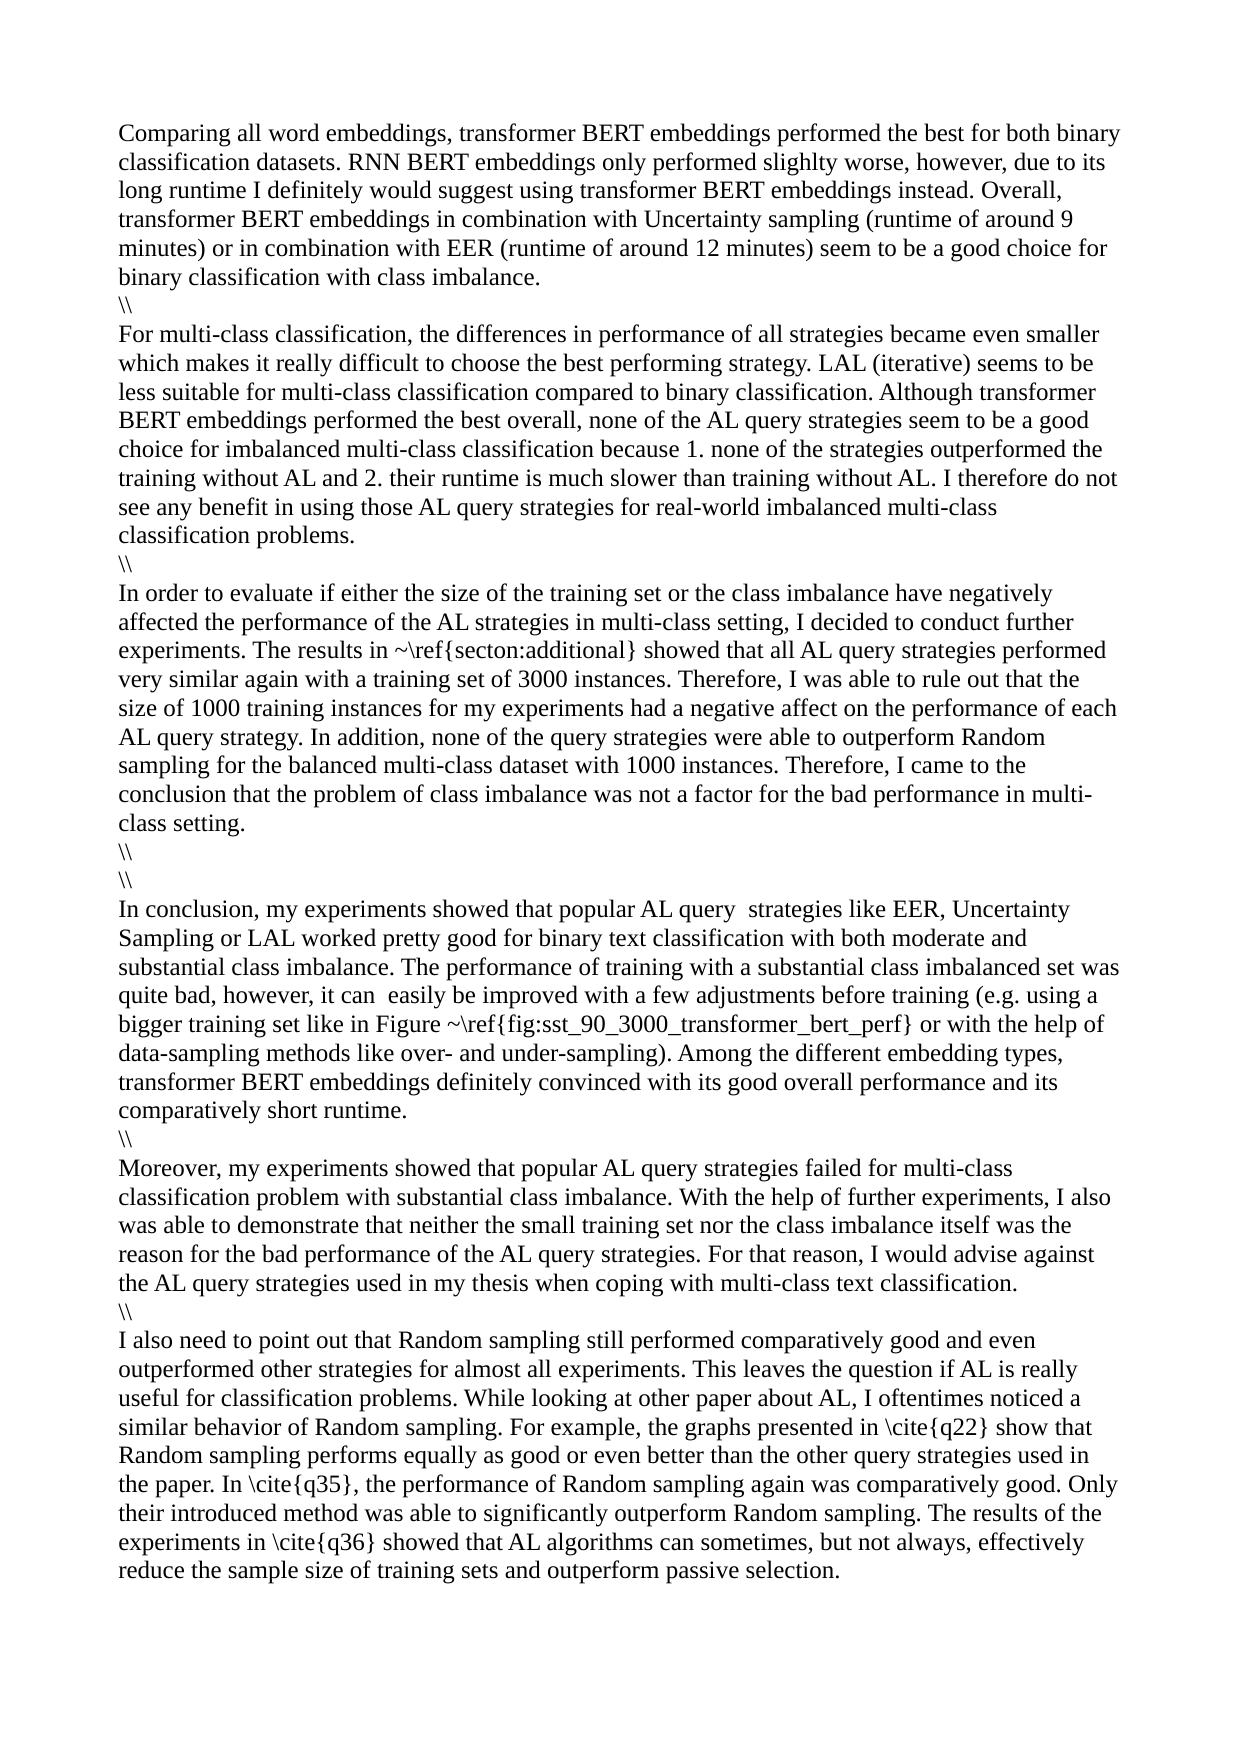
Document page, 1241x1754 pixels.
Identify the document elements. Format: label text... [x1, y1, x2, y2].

text For multi-class classification, the differences in performance of all strategies became even smaller which makes it really difficult to choose the best performing strategy. LAL (iterative) seems to be less suitable for multi-class classification compared to binary classification. Although transformer BERT embeddings performed the best overall, none of the AL query strategies seem to be a good choice for imbalanced multi-class classification because 1. none of the strategies outperformed the training without AL and 2. their runtime is much slower than training without AL. I therefore do not see any benefit in using those AL query strategies for real-world imbalanced multi-class classification problems. [118, 319, 1122, 549]
text I also need to point out that Random sampling still performed comparatively good and even outperformed other strategies for almost all experiments. This leaves the question if AL is really useful for classification problems. While looking at other paper about AL, I oftentimes noticed a similar behavior of Random sampling. For example, the graphs presented in \cite{q22} show that Random sampling performs equally as good or even better than the other query strategies used in the paper. In \cite{q35}, the performance of Random sampling again was comparatively good. Only their introduced method was able to significantly outperform Random sampling. The results of the experiments in \cite{q36} showed that AL algorithms can sometimes, but not always, effectively reduce the sample size of training sets and outperform passive selection. [118, 1326, 1122, 1584]
text In order to evaluate if either the size of the training set or the class imbalance have negatively affected the performance of the AL strategies in multi-class setting, I decided to conduct further experiments. The results in ~\ref{secton:additional} showed that all AL query strategies performed very similar again with a training set of 3000 instances. Therefore, I was able to rule out that the size of 1000 training instances for my experiments had a negative affect on the performance of each AL query strategy. In addition, none of the query strategies were able to outperform Random sampling for the balanced multi-class dataset with 1000 instances. Therefore, I came to the conclusion that the problem of class imbalance was not a factor for the bad performance in multi-class setting. [118, 578, 1122, 837]
text \\ [118, 1297, 1122, 1326]
text \\ [118, 866, 1122, 894]
text \\ [118, 549, 1122, 578]
text \\ [118, 291, 1122, 319]
text Moreover, my experiments showed that popular AL query strategies failed for multi-class classification problem with substantial class imbalance. With the help of further experiments, I also was able to demonstrate that neither the small training set nor the class imbalance itself was the reason for the bad performance of the AL query strategies. For that reason, I would advise against the AL query strategies used in my thesis when coping with multi-class text classification. [118, 1153, 1122, 1297]
text \\ [118, 1124, 1122, 1153]
text In conclusion, my experiments showed that popular AL query strategies like EER, Uncertainty Sampling or LAL worked pretty good for binary text classification with both moderate and substantial class imbalance. The performance of training with a substantial class imbalanced set was quite bad, however, it can easily be improved with a few adjustments before training (e.g. using a bigger training set like in Figure ~\ref{fig:sst_90_3000_transformer_bert_perf} or with the help of data-sampling methods like over- and under-sampling). Among the different embedding types, transformer BERT embeddings definitely convinced with its good overall performance and its comparatively short runtime. [118, 894, 1122, 1124]
text \\ [118, 837, 1122, 866]
text Comparing all word embeddings, transformer BERT embeddings performed the best for both binary classification datasets. RNN BERT embeddings only performed slighlty worse, however, due to its long runtime I definitely would suggest using transformer BERT embeddings instead. Overall, transformer BERT embeddings in combination with Uncertainty sampling (runtime of around 9 minutes) or in combination with EER (runtime of around 12 minutes) seem to be a good choice for binary classification with class imbalance. [118, 118, 1122, 291]
